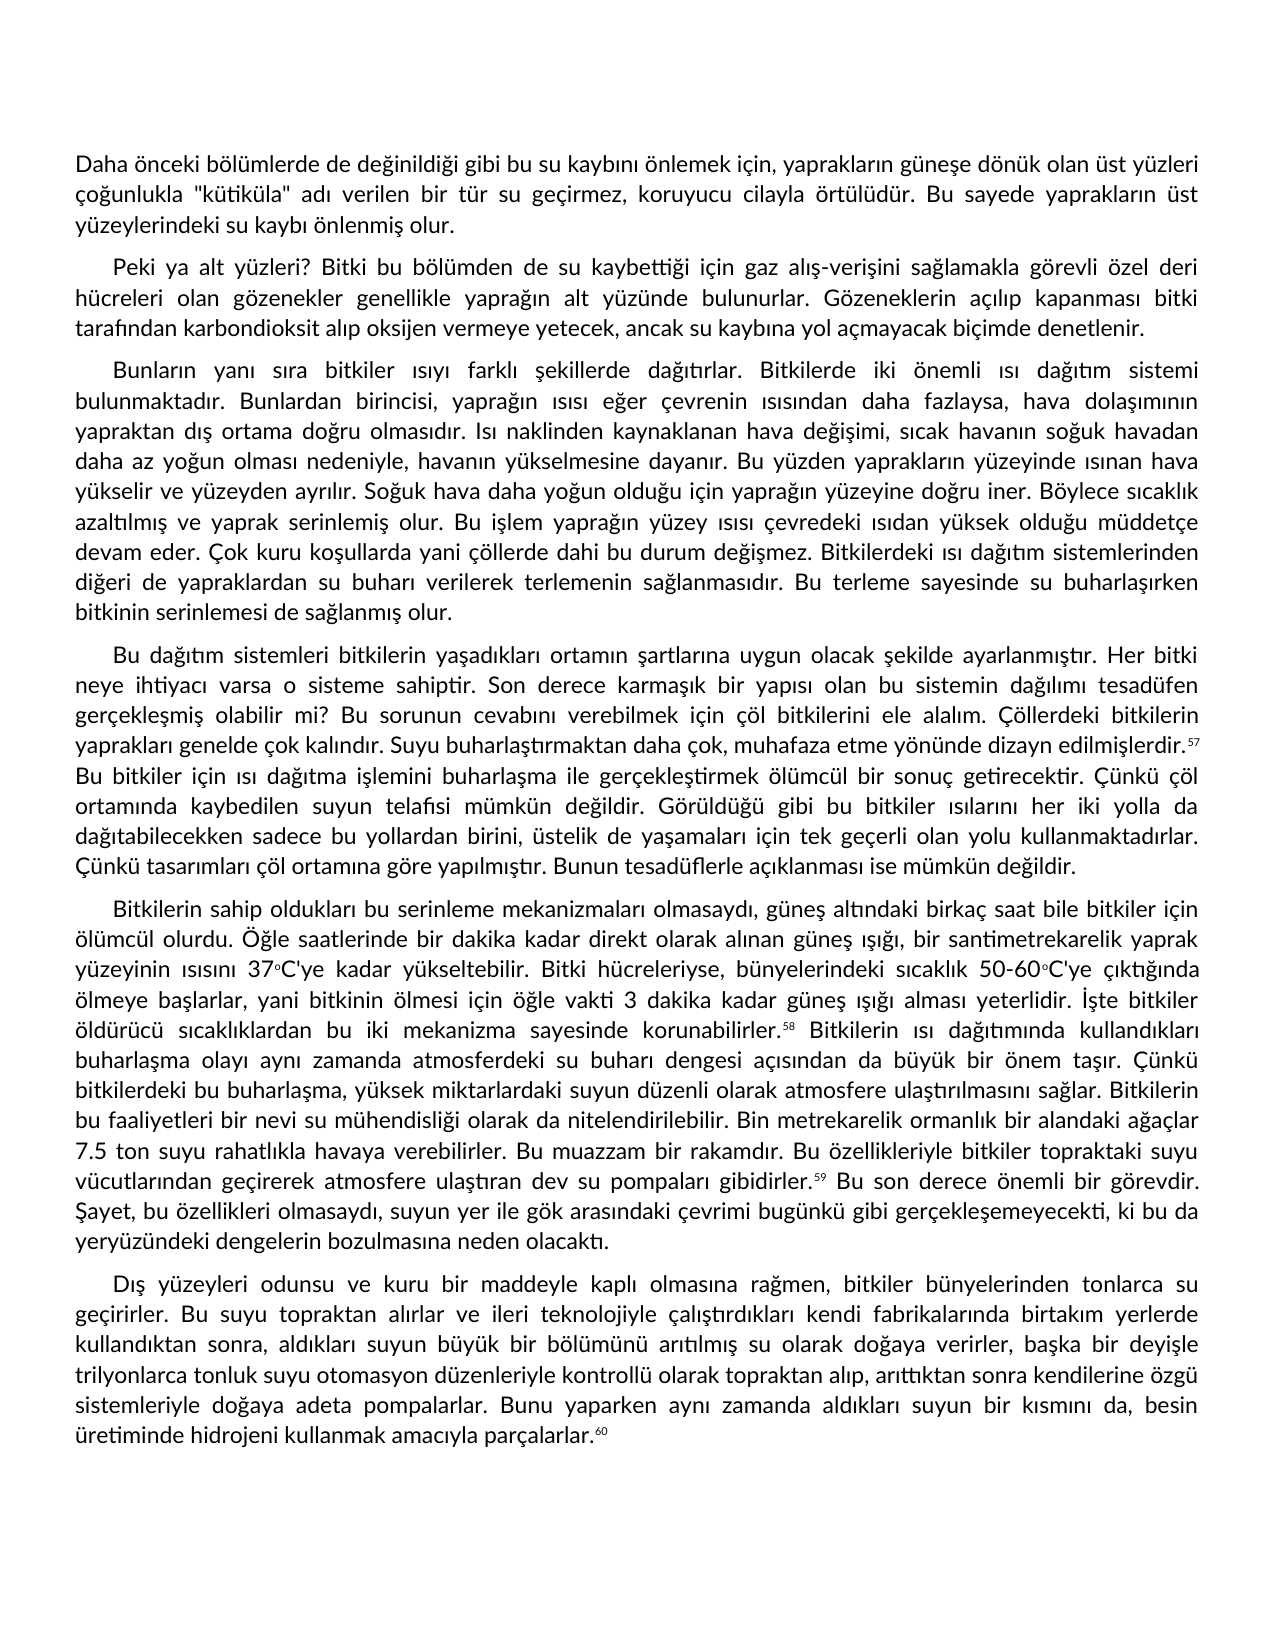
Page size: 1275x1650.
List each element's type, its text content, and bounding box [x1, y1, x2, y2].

text Bitkilerin sahip oldukları bu serinleme mekanizmaları olmasaydı, güneş altındaki birkaç saat bile bitkiler için ölümcül olurdu. Öğle saatlerinde bir dakika kadar direkt olarak alınan güneş ışığı, bir santimetrekarelik yaprak yüzeyinin ısısını 37oC'ye kadar yükseltebilir. Bitki hücreleriyse, bünyelerindeki sıcaklık 50-60oC'ye çıktığında ölmeye başlarlar, yani bitkinin ölmesi için öğle vakti 3 dakika kadar güneş ışığı alması yeterlidir. İşte bitkiler öldürücü sıcaklıklardan bu iki mekanizma sayesinde korunabilirler.58 Bitkilerin ısı dağıtımında kullandıkları buharlaşma olayı aynı zamanda atmosferdeki su buharı dengesi açısından da büyük bir önem taşır. Çünkü bitkilerdeki bu buharlaşma, yüksek miktarlardaki suyun düzenli olarak atmosfere ulaştırılmasını sağlar. Bitkilerin bu faaliyetleri bir nevi su mühendisliği olarak da nitelendirilebilir. Bin metrekarelik ormanlık bir alandaki ağaçlar 7.5 ton suyu rahatlıkla havaya verebilirler. Bu muazzam bir rakamdır. Bu özellikleriyle bitkiler topraktaki suyu vücutlarından geçirerek atmosfere ulaştıran dev su pompaları gibidirler.59 Bu son derece önemli bir görevdir. Şayet, bu özellikleri olmasaydı, suyun yer ile gök arasındaki çevrimi bugünkü gibi gerçekleşemeyecekti, ki bu da yeryüzündeki dengelerin bozulmasına neden olacaktı. [75, 895, 1200, 1254]
text Bunların yanı sıra bitkiler ısıyı farklı şekillerde dağıtırlar. Bitkilerde iki önemli ısı dağıtım sistemi bulunmaktadır. Bunlardan birincisi, yaprağın ısısı eğer çevrenin ısısından daha fazlaysa, hava dolaşımının yapraktan dış ortama doğru olmasıdır. Isı naklinden kaynaklanan hava değişimi, sıcak havanın soğuk havadan daha az yoğun olması nedeniyle, havanın yükselmesine dayanır. Bu yüzden yaprakların yüzeyinde ısınan hava yükselir ve yüzeyden ayrılır. Soğuk hava daha yoğun olduğu için yaprağın yüzeyine doğru iner. Böylece sıcaklık azaltılmış ve yaprak serinlemiş olur. Bu işlem yaprağın yüzey ısısı çevredeki ısıdan yüksek olduğu müddetçe devam eder. Çok kuru koşullarda yani çöllerde dahi bu durum değişmez. Bitkilerdeki ısı dağıtım sistemlerinden diğeri de yapraklardan su buharı verilerek terlemenin sağlanmasıdır. Bu terleme sayesinde su buharlaşırken bitkinin serinlemesi de sağlanmış olur. [75, 356, 1200, 625]
text Daha önceki bölümlerde de değinildiği gibi bu su kaybını önlemek için, yaprakların güneşe dönük olan üst yüzleri çoğunlukla "kütiküla" adı verilen bir tür su geçirmez, koruyucu cilayla örtülüdür. Bu sayede yaprakların üst yüzeylerindeki su kaybı önlenmiş olur. [75, 150, 1200, 238]
text Bu dağıtım sistemleri bitkilerin yaşadıkları ortamın şartlarına uygun olacak şekilde ayarlanmıştır. Her bitki neye ihtiyacı varsa o sisteme sahiptir. Son derece karmaşık bir yapısı olan bu sistemin dağılımı tesadüfen gerçekleşmiş olabilir mi? Bu sorunun cevabını verebilmek için çöl bitkilerini ele alalım. Çöllerdeki bitkilerin yaprakları genelde çok kalındır. Suyu buharlaştırmaktan daha çok, muhafaza etme yönünde dizayn edilmişlerdir.57 Bu bitkiler için ısı dağıtma işlemini buharlaşma ile gerçekleştirmek ölümcül bir sonuç getirecektir. Çünkü çöl ortamında kaybedilen suyun telafisi mümkün değildir. Görüldüğü gibi bu bitkiler ısılarını her iki yolla da dağıtabilecekken sadece bu yollardan birini, üstelik de yaşamaları için tek geçerli olan yolu kullanmaktadırlar. Çünkü tasarımları çöl ortamına göre yapılmıştır. Bunun tesadüflerle açıklanması ise mümkün değildir. [75, 641, 1200, 879]
text Dış yüzeyleri odunsu ve kuru bir maddeyle kaplı olmasına rağmen, bitkiler bünyelerinden tonlarca su geçirirler. Bu suyu topraktan alırlar ve ileri teknolojiyle çalıştırdıkları kendi fabrikalarında birtakım yerlerde kullandıktan sonra, aldıkları suyun büyük bir bölümünü arıtılmış su olarak doğaya verirler, başka bir deyişle trilyonlarca tonluk suyu otomasyon düzenleriyle kontrollü olarak topraktan alıp, arıttıktan sonra kendilerine özgü sistemleriyle doğaya adeta pompalarlar. Bunu yaparken aynı zamanda aldıkları suyun bir kısmını da, besin üretiminde hidrojeni kullanmak amacıyla parçalarlar.60 [75, 1270, 1200, 1448]
text Peki ya alt yüzleri? Bitki bu bölümden de su kaybettiği için gaz alış-verişini sağlamakla görevli özel deri hücreleri olan gözenekler genellikle yaprağın alt yüzünde bulunurlar. Gözeneklerin açılıp kapanması bitki tarafından karbondioksit alıp oksijen vermeye yetecek, ancak su kaybına yol açmayacak biçimde denetlenir. [75, 253, 1200, 341]
